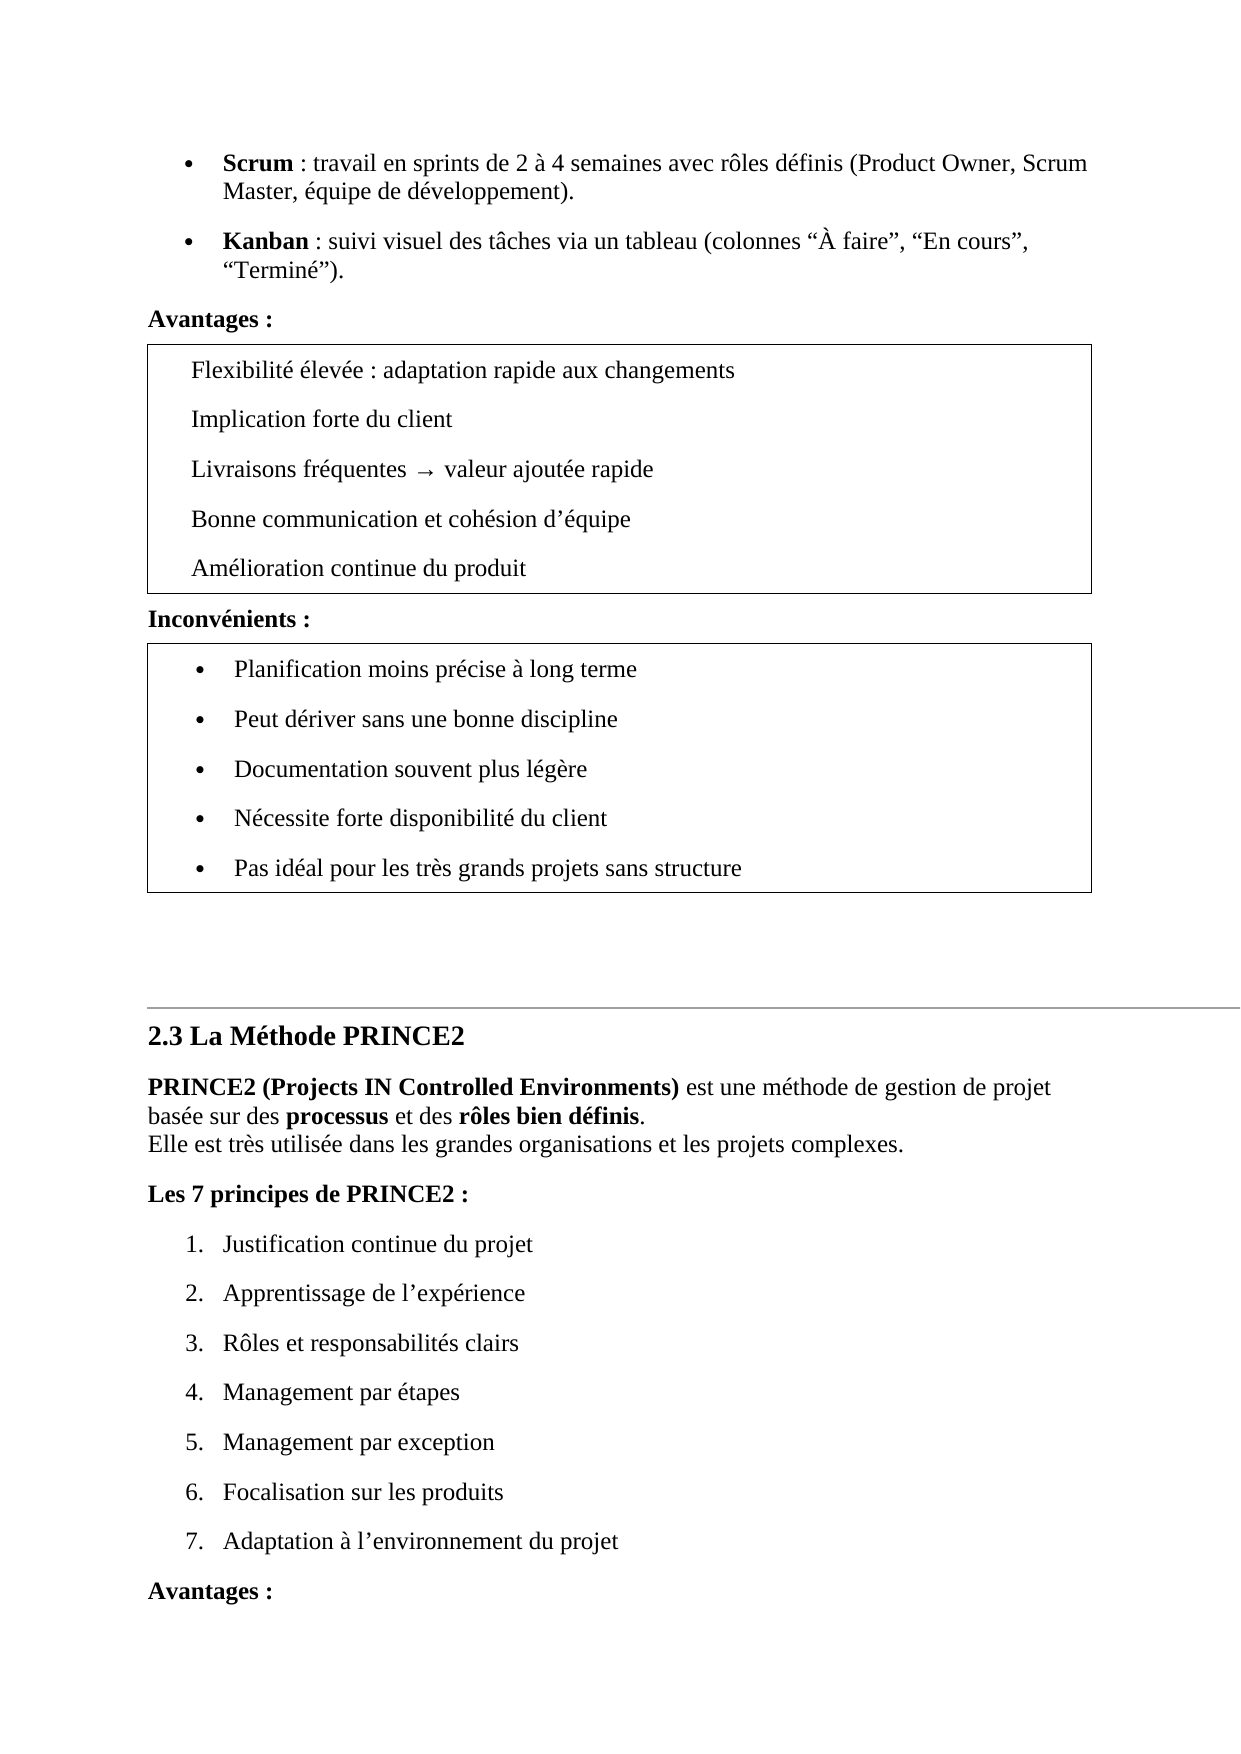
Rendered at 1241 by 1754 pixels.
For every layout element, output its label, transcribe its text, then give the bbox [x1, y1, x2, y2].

table_header Planification moins précise à long terme Peut dériver sans une bonne discipline Documentation souvent plus légère Nécessite forte disponibilité du client Pas idéal pour les très grands projets sans structure [148, 644, 1091, 892]
text Avantages : [148, 1576, 1093, 1604]
text Inconvénients : [148, 604, 1093, 633]
list Apprentissage de l’expérience [185, 1278, 1093, 1307]
text Les 7 principes de PRINCE2 : [148, 1179, 1093, 1208]
text Avantages : [148, 304, 1093, 333]
list Justification continue du projet [185, 1229, 1093, 1257]
list Rôles et responsabilités clairs [185, 1328, 1093, 1357]
list Kanban : suivi visuel des tâches via un tableau (colonnes “À faire”, “En cours”, “Terminé”). [185, 226, 1093, 283]
list Scrum : travail en sprints de 2 à 4 semaines avec rôles définis (Product Owner, Scrum Master, équipe de développement). [185, 148, 1093, 205]
subtitle 2.3 La Méthode PRINCE2 [148, 1019, 1093, 1051]
list Adaptation à l’environnement du projet [185, 1526, 1093, 1555]
text PRINCE2 (Projects IN Controlled Environments) est une méthode de gestion de projet basée sur des processus et des rôles bien définis. Elle est très utilisée dans les grandes organisations et les projets complexes. [148, 1072, 1093, 1158]
list Focalisation sur les produits [185, 1477, 1093, 1505]
list Management par étapes [185, 1377, 1093, 1406]
table_header  Flexibilité élevée : adaptation rapide aux changements  Implication forte du client  Livraisons fréquentes → valeur ajoutée rapide  Bonne communication et cohésion d’équipe  Amélioration continue du produit [148, 345, 1091, 592]
list Management par exception [185, 1427, 1093, 1456]
